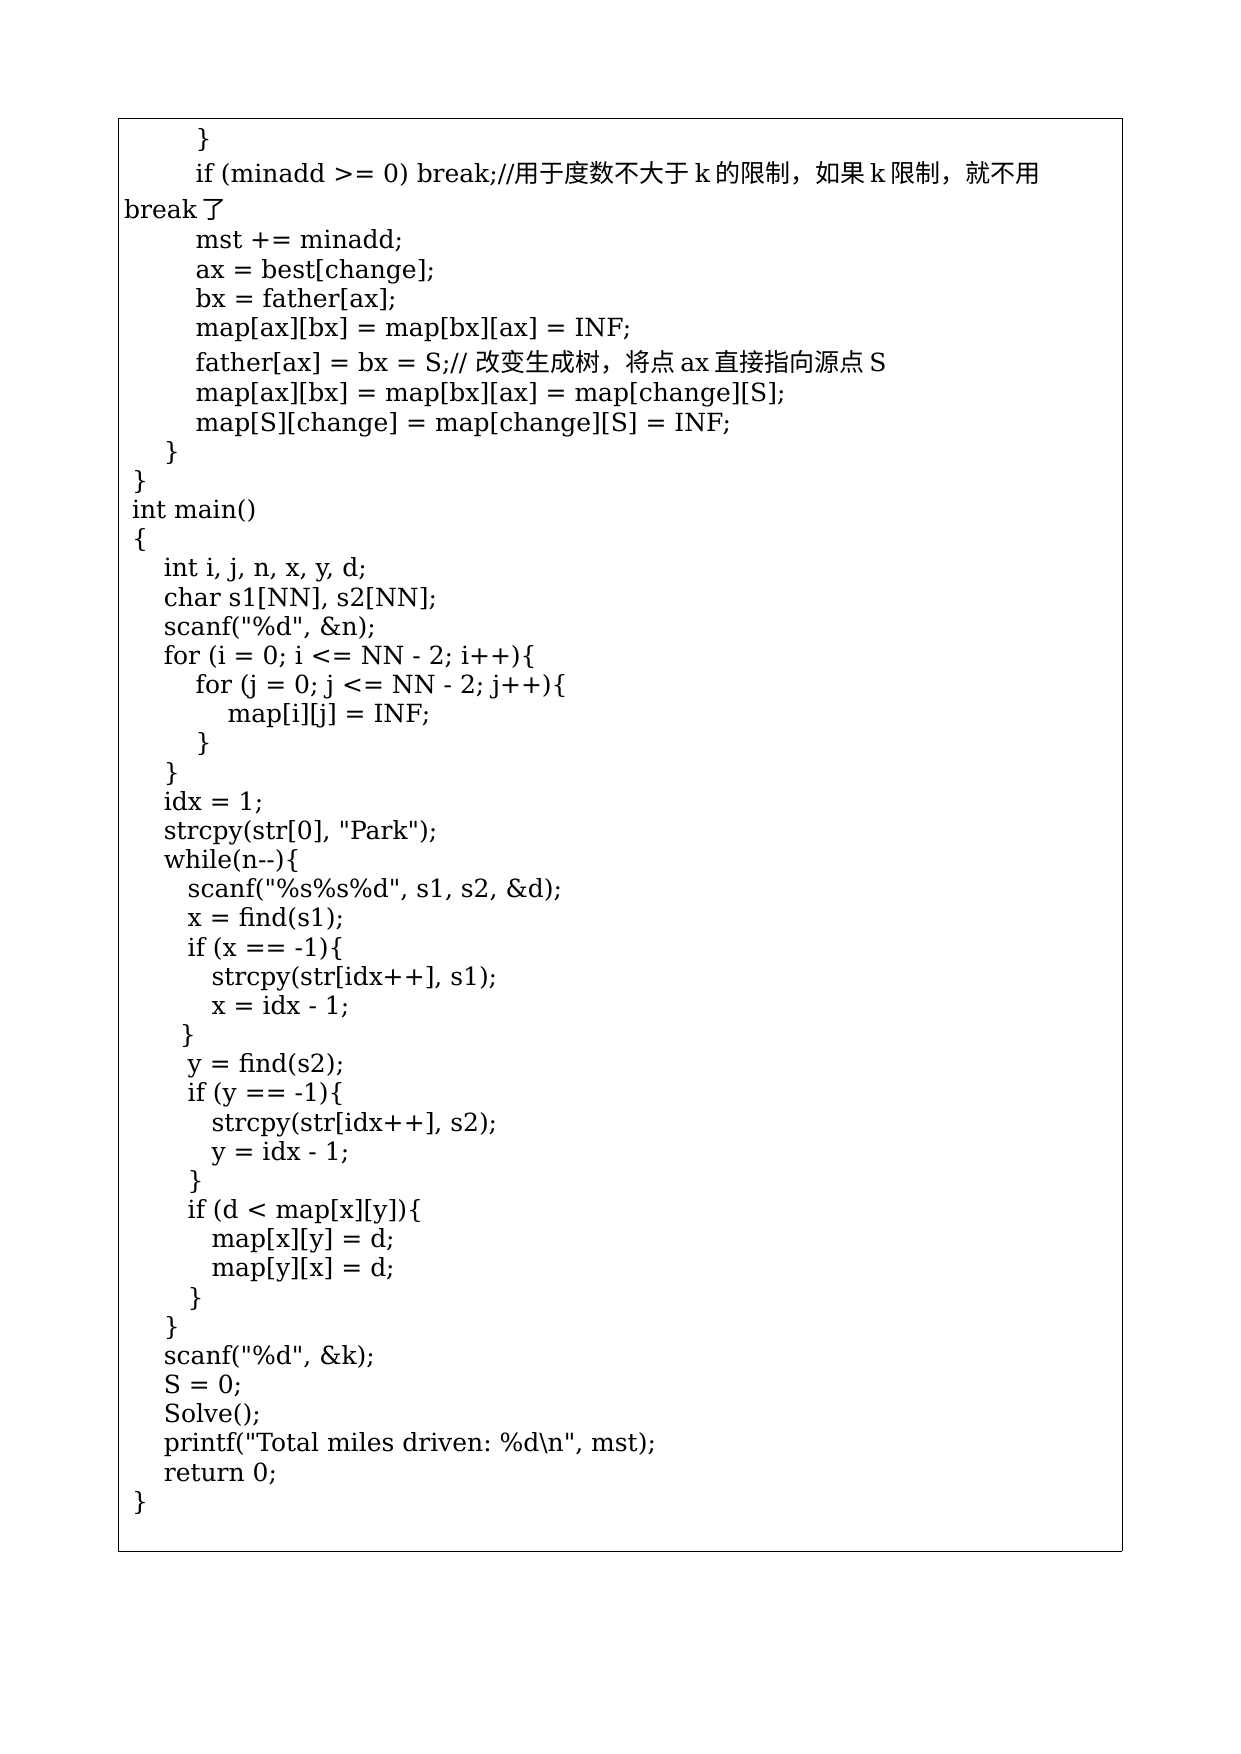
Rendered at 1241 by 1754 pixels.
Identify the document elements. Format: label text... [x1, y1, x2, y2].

table_header } if (minadd >= 0) break;//用于度数不大于k的限制，如果k限制，就不用break了 mst += minadd; ax = best[change]; bx = father[ax]; map[ax][bx] = map[bx][ax] = INF; father[ax] = bx = S;// 改变生成树，将点ax直接指向源点S map[ax][bx] = map[bx][ax] = map[change][S]; map[S][change] = map[change][S] = INF; } } int main() { int i, j, n, x, y, d; char s1[NN], s2[NN]; scanf("%d", &n); for (i = 0; i <= NN - 2; i++){ for (j = 0; j <= NN - 2; j++){ map[i][j] = INF; } } idx = 1; strcpy(str[0], "Park"); while(n--){ scanf("%s%s%d", s1, s2, &d); x = find(s1); if (x == -1){ strcpy(str[idx++], s1); x = idx - 1; } y = find(s2); if (y == -1){ strcpy(str[idx++], s2); y = idx - 1; } if (d < map[x][y]){ map[x][y] = d; map[y][x] = d; } } scanf("%d", &k); S = 0; Solve(); printf("Total miles driven: %d\n", mst); return 0; } [119, 119, 1122, 1551]
